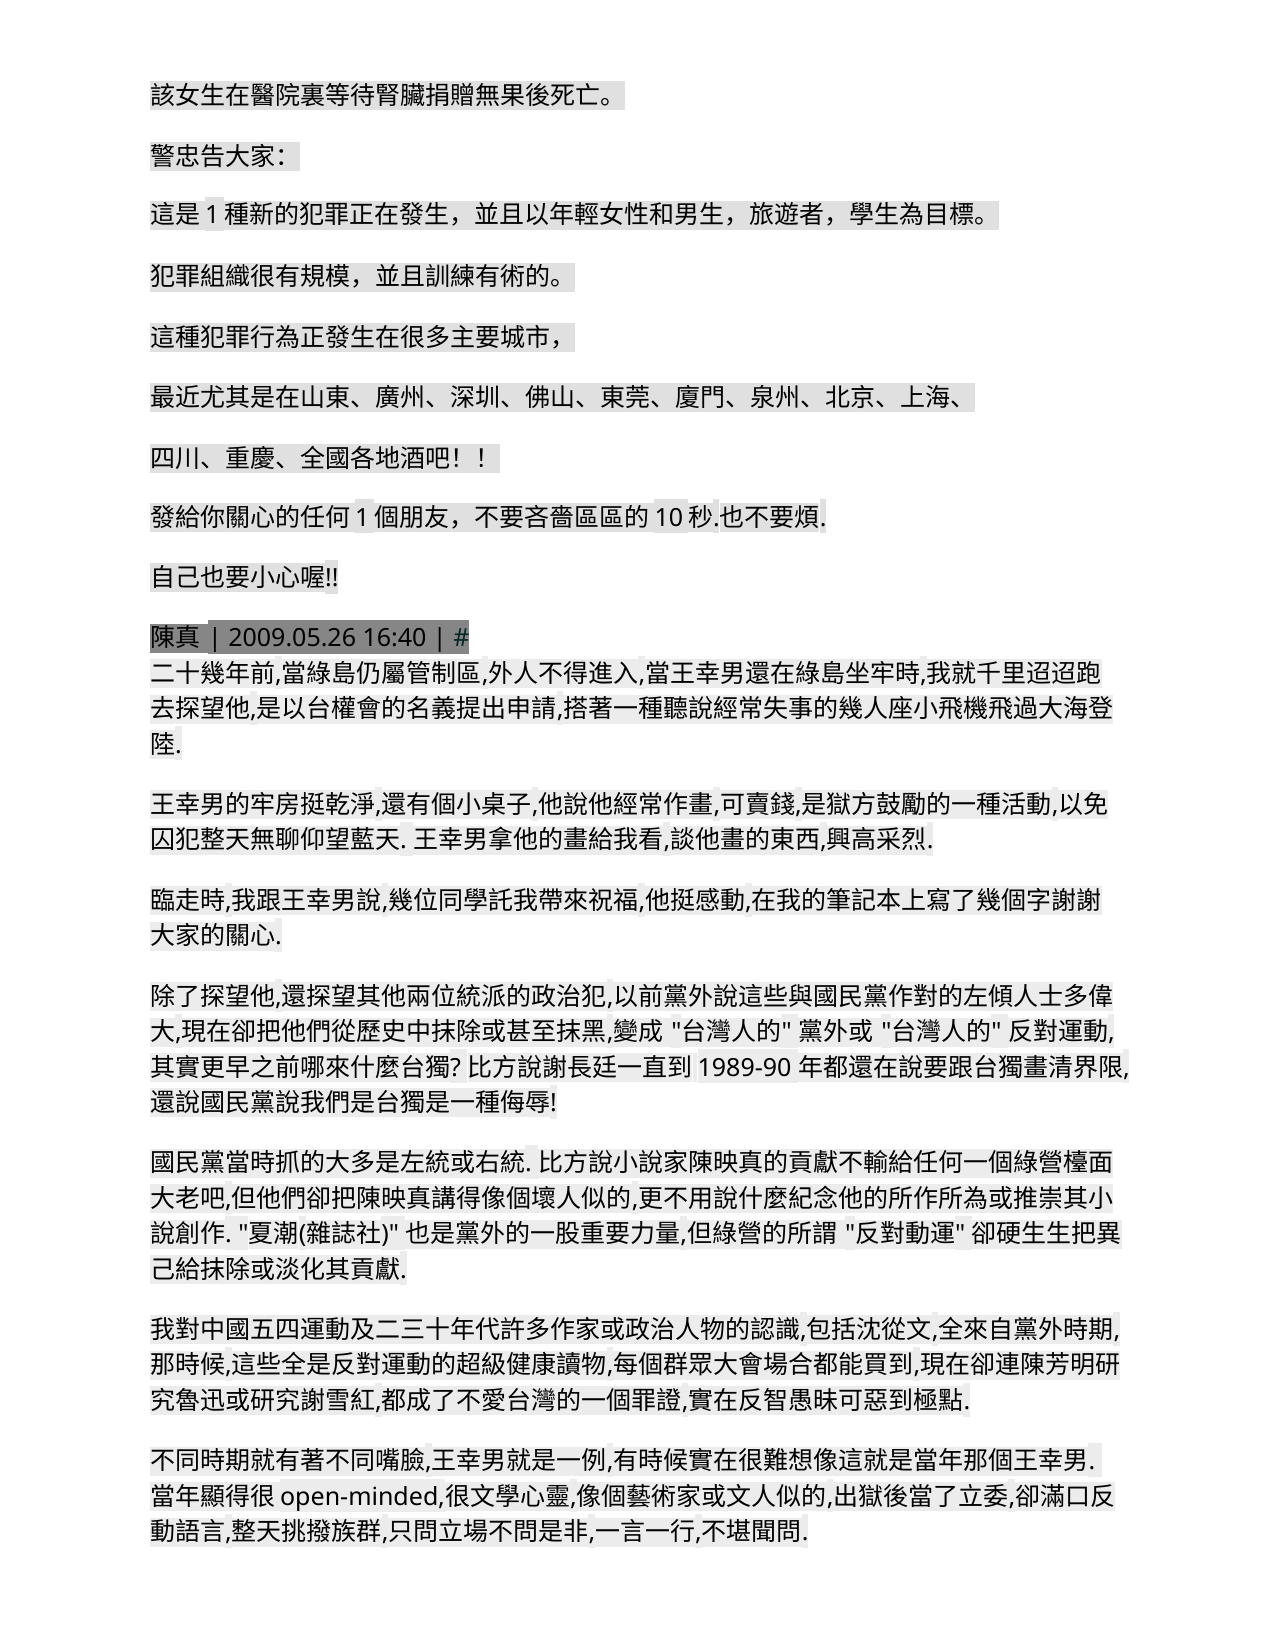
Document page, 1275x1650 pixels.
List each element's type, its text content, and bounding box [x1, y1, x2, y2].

text 國民黨當時抓的大多是左統或右統. 比方說小說家陳映真的貢獻不輸給任何一個綠營檯面大老吧,但他們卻把陳映真講得像個壞人似的,更不用說什麼紀念他的所作所為或推崇其小說創作. "夏潮(雜誌社)" 也是黨外的一股重要力量,但綠營的所謂 "反對動運" 卻硬生生把異己給抹除或淡化其貢獻. [150, 1144, 1125, 1285]
text 四川、重慶、全國各地酒吧！！ [150, 437, 1125, 473]
text 自己也要小心喔!! [150, 558, 1125, 594]
text 這種犯罪行為正發生在很多主要城市， [150, 317, 1125, 352]
text 這是1種新的犯罪正在發生，並且以年輕女性和男生，旅遊者，學生為目標。 [150, 196, 1125, 231]
text 臨走時,我跟王幸男說,幾位同學託我帶來祝福,他挺感動,在我的筆記本上寫了幾個字謝謝大家的關心. [150, 881, 1125, 952]
text 王幸男的牢房挺乾淨,還有個小桌子,他說他經常作畫,可賣錢,是獄方鼓勵的一種活動,以免囚犯整天無聊仰望藍天. 王幸男拿他的畫給我看,談他畫的東西,興高采烈. [150, 785, 1125, 856]
text 陳真 | 2009.05.26 16:40 | # [150, 619, 1125, 654]
text 該女生在醫院裏等待腎臟捐贈無果後死亡。 [150, 75, 1125, 110]
text 除了探望他,還探望其他兩位統派的政治犯,以前黨外說這些與國民黨作對的左傾人士多偉大,現在卻把他們從歷史中抹除或甚至抹黑,變成 "台灣人的" 黨外或 "台灣人的" 反對運動,其實更早之前哪來什麼台獨? 比方說謝長廷一直到1989-90 年都還在說要跟台獨畫清界限,還說國民黨說我們是台獨是一種侮辱! [150, 977, 1125, 1119]
text 最近尤其是在山東、廣州、深圳、佛山、東莞、廈門、泉州、北京、上海、 [150, 377, 1125, 412]
text 犯罪組織很有規模，並且訓練有術的。 [150, 256, 1125, 292]
text 我對中國五四運動及二三十年代許多作家或政治人物的認識,包括沈從文,全來自黨外時期,那時候,這些全是反對運動的超級健康讀物,每個群眾大會場合都能買到,現在卻連陳芳明研究魯迅或研究謝雪紅,都成了不愛台灣的一個罪證,實在反智愚昧可惡到極點. [150, 1310, 1125, 1417]
text 發給你關心的任何1個朋友，不要吝嗇區區的10秒.也不要煩. [150, 498, 1125, 533]
text 警忠告大家： [150, 135, 1125, 171]
text 二十幾年前,當綠島仍屬管制區,外人不得進入,當王幸男還在綠島坐牢時,我就千里迢迢跑去探望他,是以台權會的名義提出申請,搭著一種聽說經常失事的幾人座小飛機飛過大海登陸. [150, 654, 1125, 760]
text 不同時期就有著不同嘴臉,王幸男就是一例,有時候實在很難想像這就是當年那個王幸男. 當年顯得很open-minded,很文學心靈,像個藝術家或文人似的,出獄後當了立委,卻滿口反動語言,整天挑撥族群,只問立場不問是非,一言一行,不堪聞問. [150, 1442, 1125, 1548]
